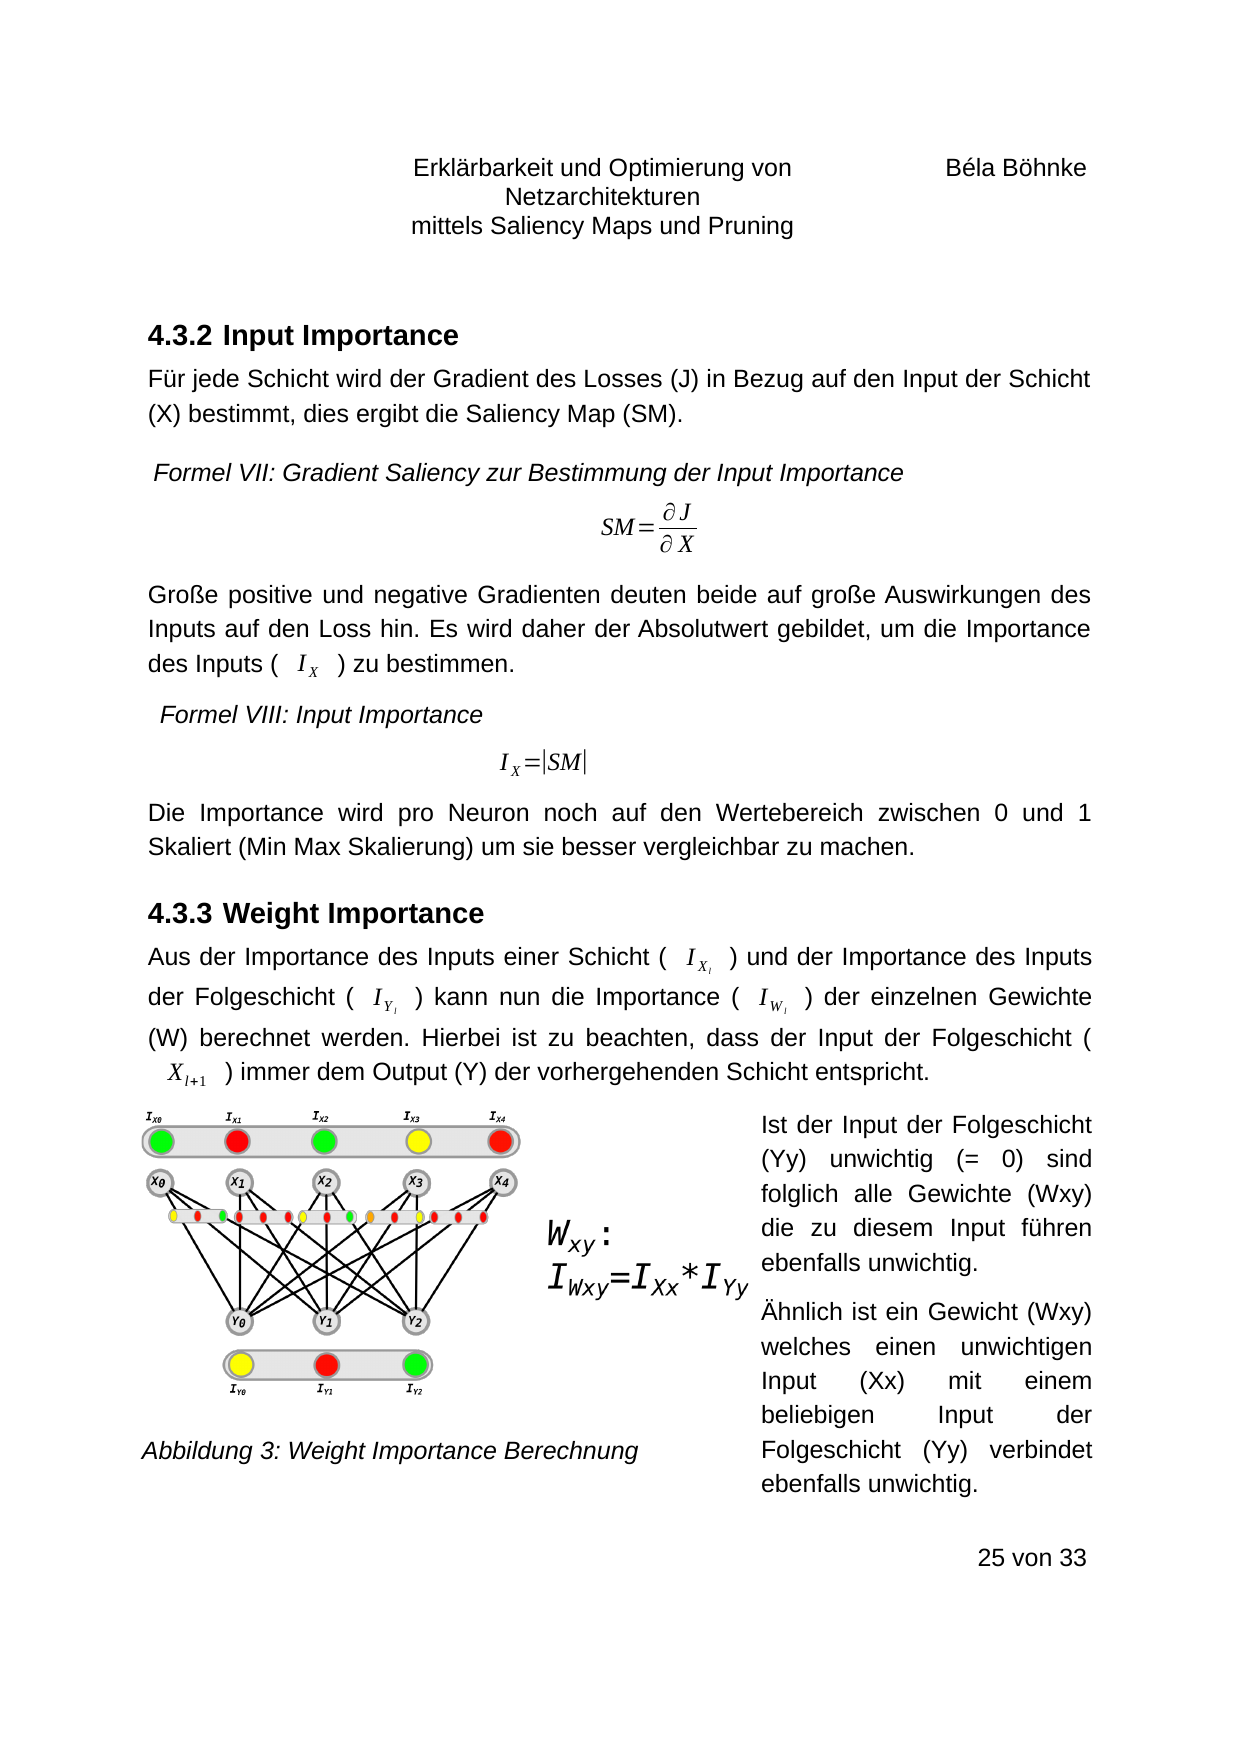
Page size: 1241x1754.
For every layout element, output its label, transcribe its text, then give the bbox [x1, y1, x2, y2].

text Ähnlich ist ein Gewicht (Wxy) welches einen unwichtigen Input (Xx) mit einem beliebigen Input der Folgeschicht (Yy) verbindet ebenfalls unwichtig. [761, 1297, 1093, 1498]
text Formel VIII: Input Importance [159, 700, 929, 729]
text [142, 1464, 761, 1498]
text Abbildung 3: Weight Importance Berechnung [142, 1111, 761, 1464]
text Die Importance wird pro Neuron noch auf den Wertebereich zwischen 0 und 1 Skaliert (Min Max Skalierung) um sie besser vergleichbar zu machen. [148, 701, 1093, 861]
text Für jede Schicht wird der Gradient des Losses (J) in Bezug auf den Input der Schicht (X) bestimmt, dies ergibt die Saliency Map (SM). [148, 364, 1093, 427]
text [159, 688, 929, 700]
subtitle Weight Importance [148, 896, 1093, 929]
subtitle Input Importance [148, 318, 1093, 352]
text Formel VII: Gradient Saliency zur Bestimmung der Input Importance [153, 458, 1145, 487]
text Aus der Importance des Inputs einer Schicht () und der Importance des Inputs der Folgeschicht () kann nun die Importance () der einzelnen Gewichte (W) berechnet werden. Hierbei ist zu beachten, dass der Input der Folgeschicht () immer dem Output (Y) der vorhergehenden Schicht entspricht. [148, 942, 1093, 1090]
text Ist der Input der Folgeschicht (Yy) unwichtig (= 0) sind folglich alle Gewichte (Wxy) die zu diesem Input führen ebenfalls unwichtig. [142, 1099, 1093, 1277]
text Große positive und negative Gradienten deuten beide auf große Auswirkungen des Inputs auf den Loss hin. Es wird daher der Absolutwert gebildet, um die Importance des Inputs () zu bestimmen. [148, 446, 1145, 681]
picture [141, 1111, 749, 1431]
